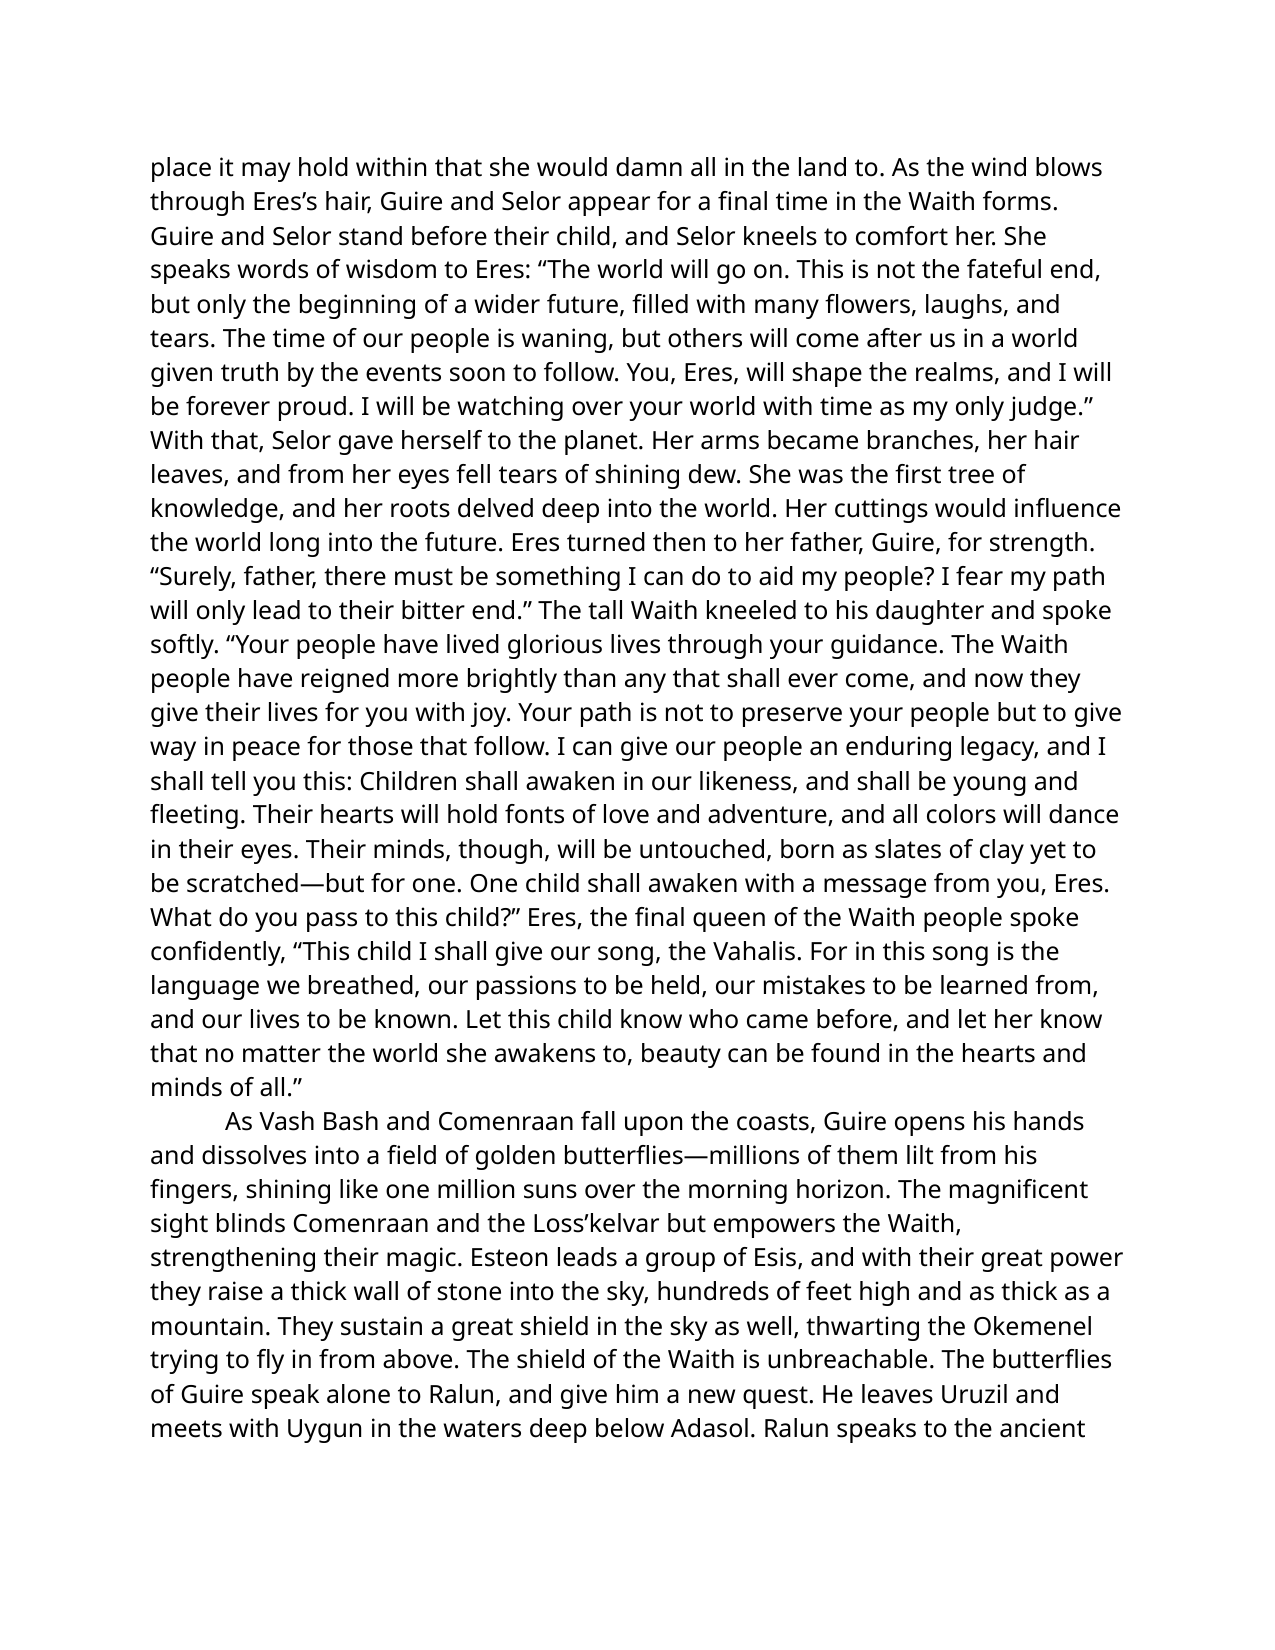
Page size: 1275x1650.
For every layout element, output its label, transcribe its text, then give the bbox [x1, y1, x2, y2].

text As Vash Bash and Comenraan fall upon the coasts, Guire opens his hands and dissolves into a field of golden butterflies—millions of them lilt from his fingers, shining like one million suns over the morning horizon. The magnificent sight blinds Comenraan and the Loss’kelvar but empowers the Waith, strengthening their magic. Esteon leads a group of Esis, and with their great power they raise a thick wall of stone into the sky, hundreds of feet high and as thick as a mountain. They sustain a great shield in the sky as well, thwarting the Okemenel trying to fly in from above. The shield of the Waith is unbreachable. The butterflies of Guire speak alone to Ralun, and give him a new quest. He leaves Uruzil and meets with Uygun in the waters deep below Adasol. Ralun speaks to the ancient [150, 1104, 1125, 1444]
text place it may hold within that she would damn all in the land to. As the wind blows through Eres’s hair, Guire and Selor appear for a final time in the Waith forms. Guire and Selor stand before their child, and Selor kneels to comfort her. She speaks words of wisdom to Eres: “The world will go on. This is not the fateful end, but only the beginning of a wider future, filled with many flowers, laughs, and tears. The time of our people is waning, but others will come after us in a world given truth by the events soon to follow. You, Eres, will shape the realms, and I will be forever proud. I will be watching over your world with time as my only judge.” With that, Selor gave herself to the planet. Her arms became branches, her hair leaves, and from her eyes fell tears of shining dew. She was the first tree of knowledge, and her roots delved deep into the world. Her cuttings would influence the world long into the future. Eres turned then to her father, Guire, for strength. “Surely, father, there must be something I can do to aid my people? I fear my path will only lead to their bitter end.” The tall Waith kneeled to his daughter and spoke softly. “Your people have lived glorious lives through your guidance. The Waith people have reigned more brightly than any that shall ever come, and now they give their lives for you with joy. Your path is not to preserve your people but to give way in peace for those that follow. I can give our people an enduring legacy, and I shall tell you this: Children shall awaken in our likeness, and shall be young and fleeting. Their hearts will hold fonts of love and adventure, and all colors will dance in their eyes. Their minds, though, will be untouched, born as slates of clay yet to be scratched—but for one. One child shall awaken with a message from you, Eres. What do you pass to this child?” Eres, the final queen of the Waith people spoke confidently, “This child I shall give our song, the Vahalis. For in this song is the language we breathed, our passions to be held, our mistakes to be learned from, and our lives to be known. Let this child know who came before, and let her know that no matter the world she awakens to, beauty can be found in the hearts and minds of all.” [150, 150, 1125, 1104]
